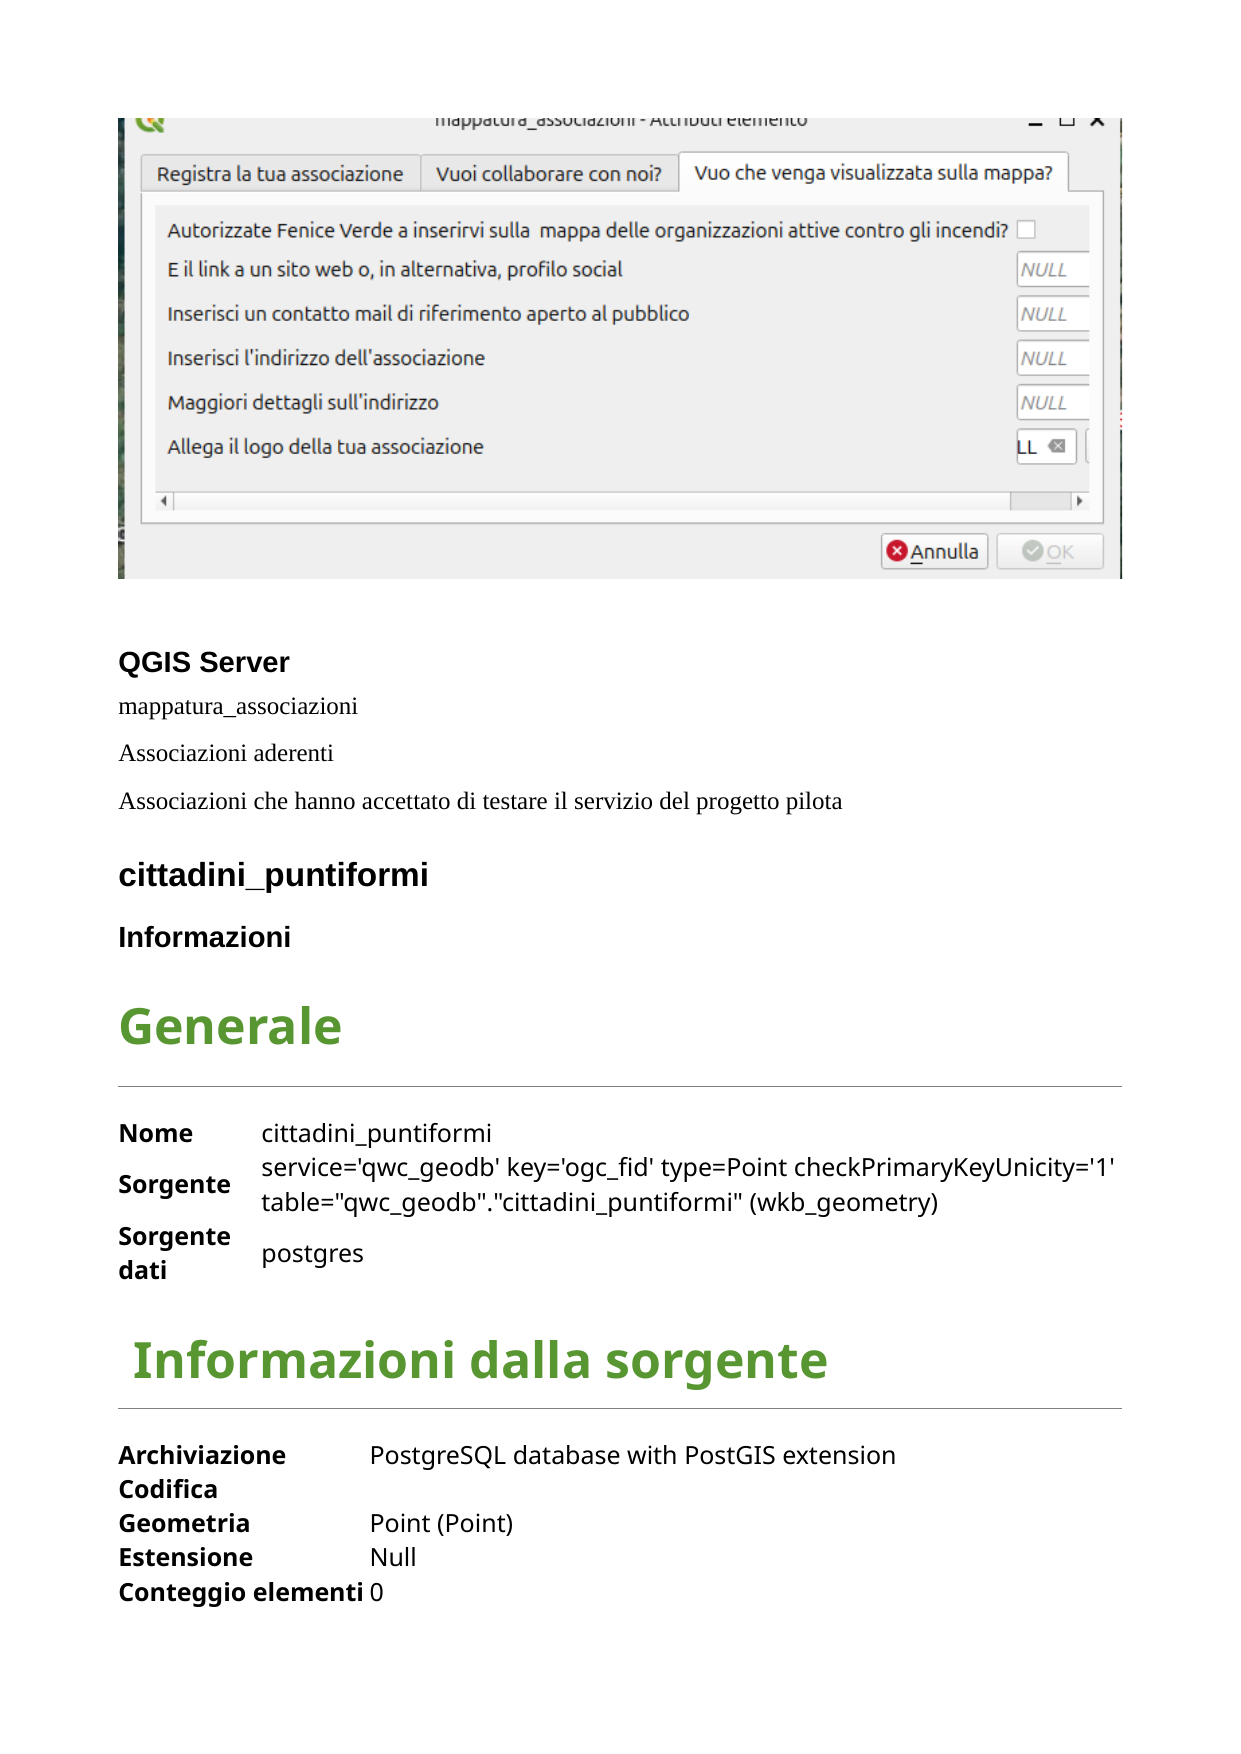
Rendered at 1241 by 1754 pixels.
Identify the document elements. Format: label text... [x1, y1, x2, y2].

text Associazioni aderenti [118, 738, 1122, 767]
table_cell Estensione [118, 1540, 369, 1574]
subtitle QGIS Server [118, 645, 1122, 678]
text Associazioni che hanno accettato di testare il servizio del progetto pilota [118, 786, 1122, 815]
table_header PostgreSQL database with PostGIS extension [369, 1438, 905, 1472]
table_cell postgres [261, 1218, 1122, 1286]
table_header Archiviazione [118, 1438, 369, 1472]
subtitle Informazioni dalla sorgente [134, 1326, 1106, 1394]
text mappatura_associazioni [118, 691, 1122, 720]
table_cell Sorgente dati [118, 1218, 261, 1286]
table_header cittadini_puntiformi [261, 1116, 1122, 1150]
table_cell Codifica [118, 1472, 369, 1506]
picture [118, 118, 1123, 579]
table_cell Geometria [118, 1506, 369, 1540]
subtitle cittadini_puntiformi [118, 854, 1122, 893]
subtitle Informazioni [118, 920, 1122, 954]
table_cell Point (Point) [369, 1506, 905, 1540]
subtitle Generale [118, 991, 1122, 1059]
table_cell Conteggio elementi [118, 1574, 369, 1608]
table_cell Null [369, 1540, 905, 1574]
table_cell service='qwc_geodb' key='ogc_fid' type=Point checkPrimaryKeyUnicity='1' table="qwc_geodb"."cittadini_puntiformi" (wkb_geometry) [261, 1150, 1122, 1218]
table_header Nome [118, 1116, 261, 1150]
table_cell 0 [369, 1574, 905, 1608]
table_cell Sorgente [118, 1150, 261, 1218]
table_cell [369, 1472, 905, 1506]
